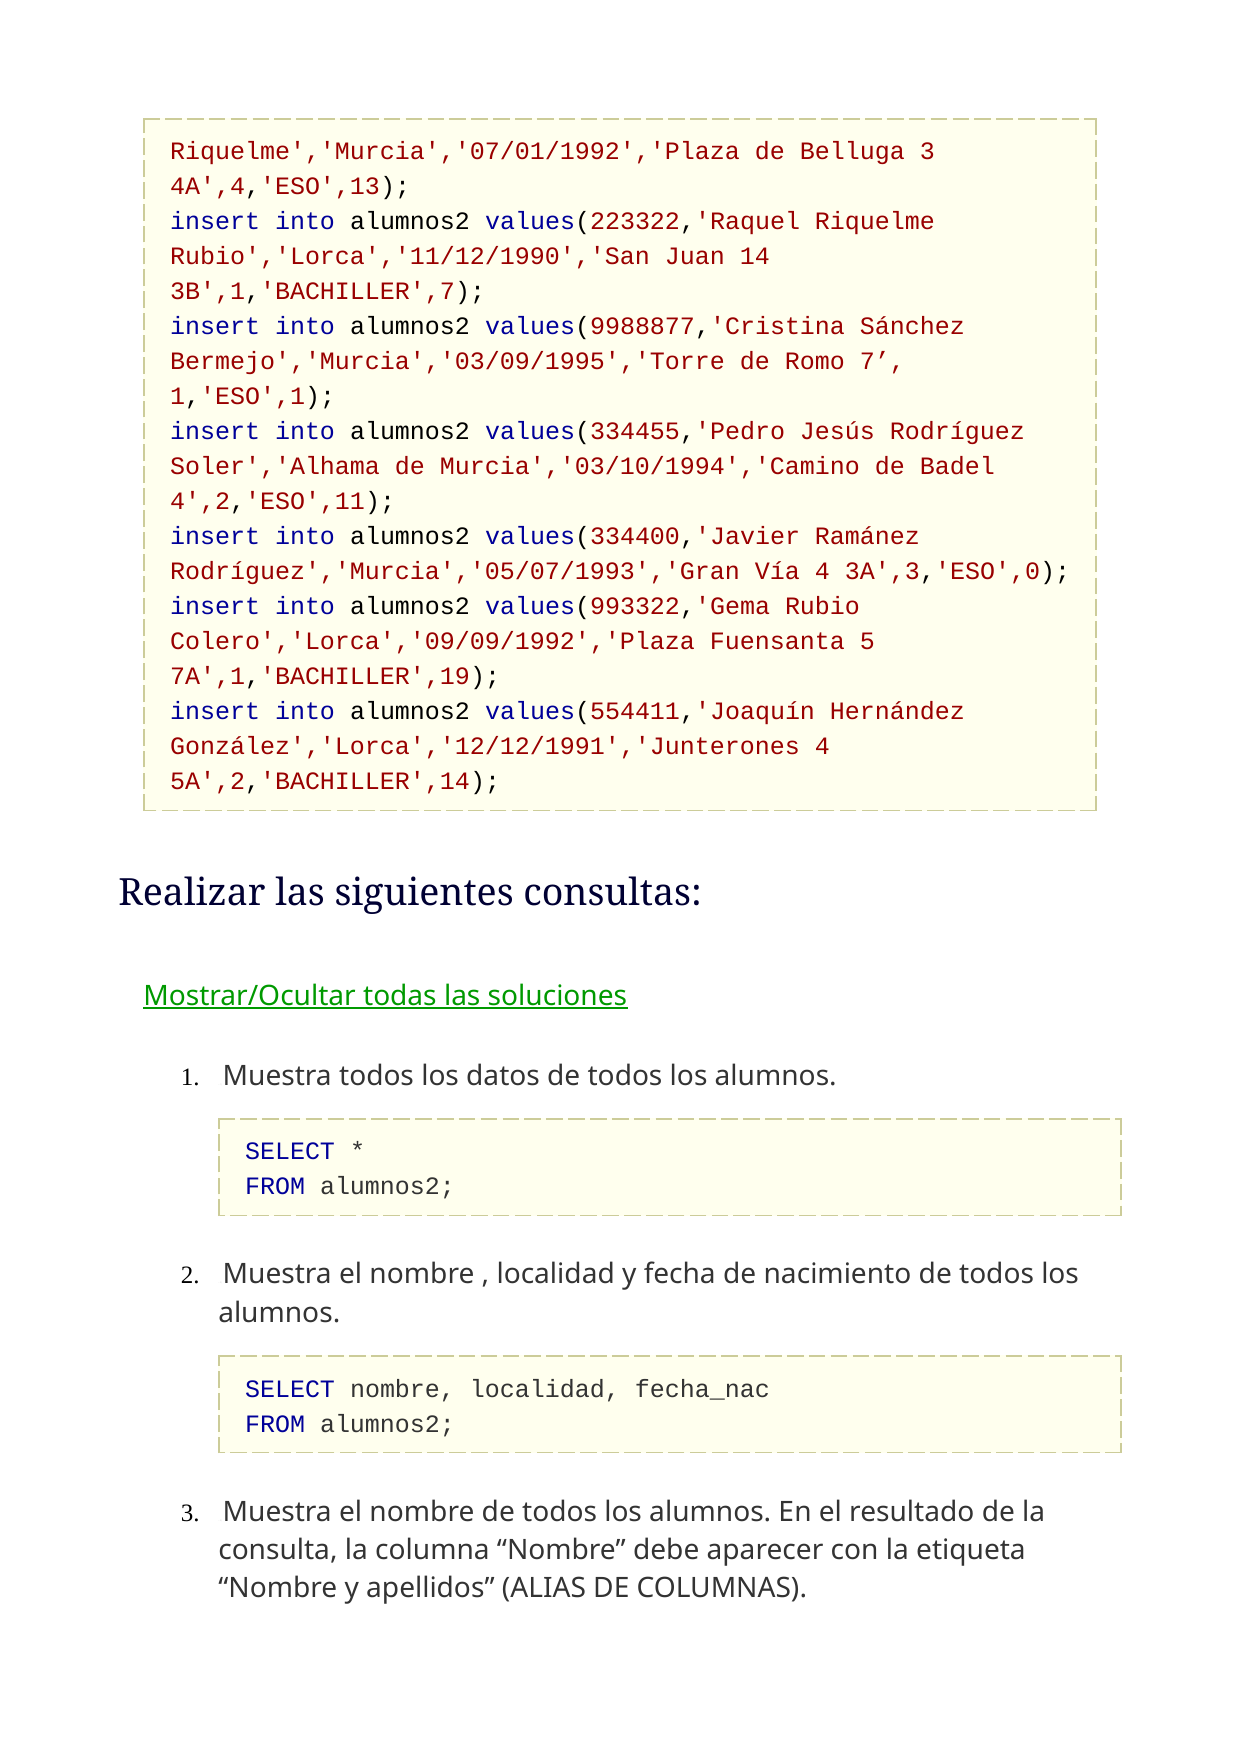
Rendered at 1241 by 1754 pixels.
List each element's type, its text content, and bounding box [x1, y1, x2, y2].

list -- 3) Muestra el nombre de todos los alumnos. En el resultado de la consulta, la columna “Nombre” debe aparecer con la etiqueta “Nombre y apellidos” (ALIAS DE COLUMNAS). [181, 1491, 1097, 1606]
text SELECT nombre, localidad, fecha_nac FROM alumnos2; [218, 1355, 1122, 1453]
list -- 2) Muestra el nombre , localidad y fecha de nacimiento de todos los alumnos. [181, 1254, 1097, 1330]
text Riquelme','Murcia','07/01/1992','Plaza de Belluga 3 4A',4,'ESO',13); insert into alumnos2 values(223322,'Raquel Riquelme Rubio','Lorca','11/12/1990','San Juan 14 3B',1,'BACHILLER',7); insert into alumnos2 values(9988877,'Cristina Sánchez Bermejo','Murcia','03/09/1995','Torre de Romo 7’, 1,'ESO',1); insert into alumnos2 values(334455,'Pedro Jesús Rodríguez Soler','Alhama de Murcia','03/10/1994','Camino de Badel 4',2,'ESO',11); insert into alumnos2 values(334400,'Javier Ramánez Rodríguez','Murcia','05/07/1993','Gran Vía 4 3A',3,'ESO',0); insert into alumnos2 values(993322,'Gema Rubio Colero','Lorca','09/09/1992','Plaza Fuensanta 5 7A',1,'BACHILLER',19); insert into alumnos2 values(554411,'Joaquín Hernández González','Lorca','12/12/1991','Junterones 4 5A',2,'BACHILLER',14); [143, 118, 1097, 811]
text SELECT * FROM alumnos2; [218, 1118, 1122, 1216]
list -- 1) Muestra todos los datos de todos los alumnos. [181, 1055, 1097, 1093]
subtitle Realizar las siguientes consultas: [118, 865, 1122, 916]
text Mostrar/Ocultar todas las soluciones [143, 975, 1122, 1013]
